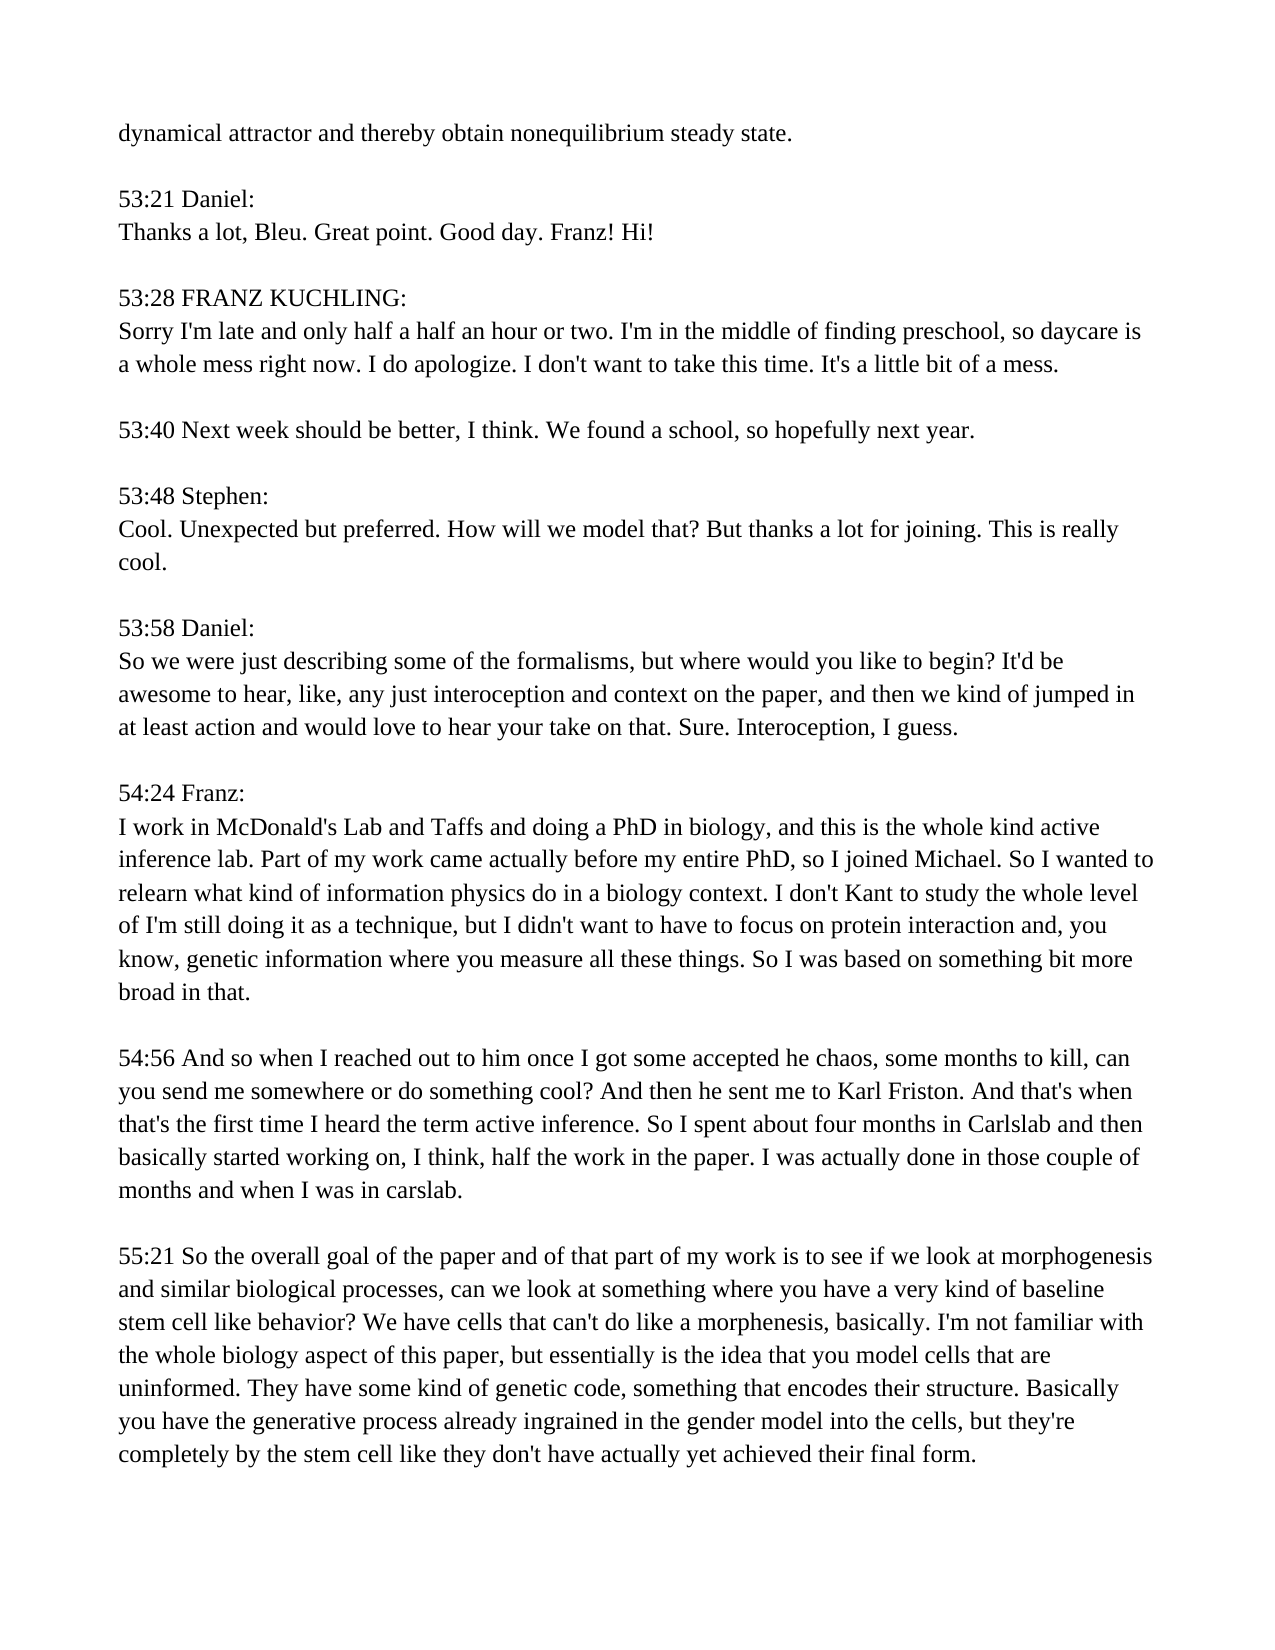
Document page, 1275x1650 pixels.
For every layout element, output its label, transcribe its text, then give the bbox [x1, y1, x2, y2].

text dynamical attractor and thereby obtain nonequilibrium steady state. 53:21 Daniel: Thanks a lot, Bleu. Great point. Good day. Franz! Hi! 53:28 FRANZ KUCHLING: Sorry I'm late and only half a half an hour or two. I'm in the middle of finding preschool, so daycare is a whole mess right now. I do apologize. I don't want to take this time. It's a little bit of a mess. 53:40 Next week should be better, I think. We found a school, so hopefully next year. 53:48 Stephen: Cool. Unexpected but preferred. How will we model that? But thanks a lot for joining. This is really cool. 53:58 Daniel: So we were just describing some of the formalisms, but where would you like to begin? It'd be awesome to hear, like, any just interoception and context on the paper, and then we kind of jumped in at least action and would love to hear your take on that. Sure. Interoception, I guess. 54:24 Franz: I work in McDonald's Lab and Taffs and doing a PhD in biology, and this is the whole kind active inference lab. Part of my work came actually before my entire PhD, so I joined Michael. So I wanted to relearn what kind of information physics do in a biology context. I don't Kant to study the whole level of I'm still doing it as a technique, but I didn't want to have to focus on protein interaction and, you know, genetic information where you measure all these things. So I was based on something bit more broad in that. 54:56 And so when I reached out to him once I got some accepted he chaos, some months to kill, can you send me somewhere or do something cool? And then he sent me to Karl Friston. And that's when that's the first time I heard the term active inference. So I spent about four months in Carlslab and then basically started working on, I think, half the work in the paper. I was actually done in those couple of months and when I was in carslab. 55:21 So the overall goal of the paper and of that part of my work is to see if we look at morphogenesis and similar biological processes, can we look at something where you have a very kind of baseline stem cell like behavior? We have cells that can't do like a morphenesis, basically. I'm not familiar with the whole biology aspect of this paper, but essentially is the idea that you model cells that are uninformed. They have some kind of genetic code, something that encodes their structure. Basically you have the generative process already ingrained in the gender model into the cells, but they're completely by the stem cell like they don't have actually yet achieved their final form. [118, 118, 1157, 1501]
